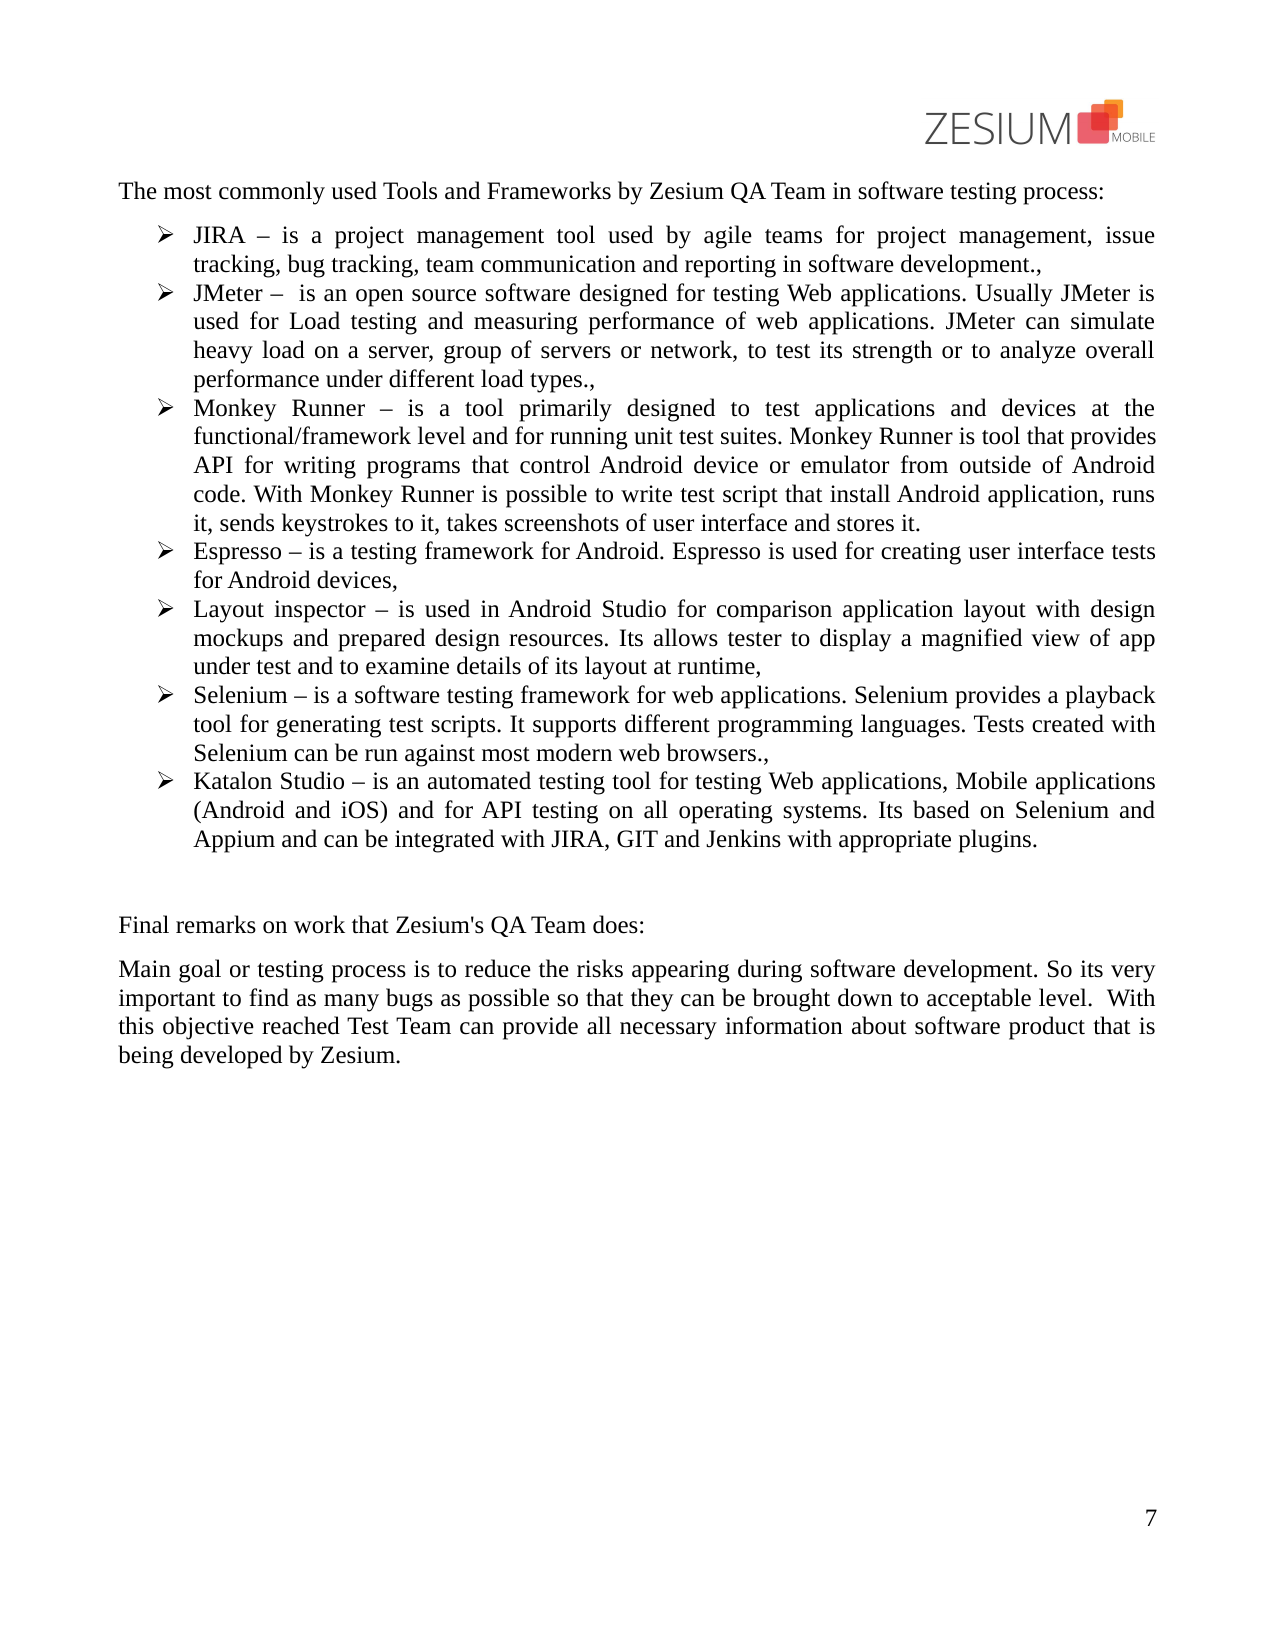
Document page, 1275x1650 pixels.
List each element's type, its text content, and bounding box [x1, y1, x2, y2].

list JMeter – is an open source software designed for testing Web applications. Usually JMeter is used for Load testing and measuring performance of web applications. JMeter can simulate heavy load on a server, group of servers or network, to test its strength or to analyze overall performance under different load types., [156, 278, 1157, 393]
list JIRA – is a project management tool used by agile teams for project management, issue tracking, bug tracking, team communication and reporting in software development., [156, 220, 1157, 278]
text Final remarks on work that Zesium's QA Team does: [118, 910, 1157, 939]
list Monkey Runner – is a tool primarily designed to test applications and devices at the functional/framework level and for running unit test suites. Monkey Runner is tool that provides API for writing programs that control Android device or emulator from outside of Android code. With Monkey Runner is possible to write test script that install Android application, runs it, sends keystrokes to it, takes screenshots of user interface and stores it. [156, 393, 1157, 536]
picture [920, 98, 1160, 146]
text The most commonly used Tools and Frameworks by Zesium QA Team in software testing process: [118, 176, 1157, 205]
list Espresso – is a testing framework for Android. Espresso is used for creating user interface tests for Android devices, [156, 536, 1157, 594]
list Layout inspector – is used in Android Studio for comparison application layout with design mockups and prepared design resources. Its allows tester to display a magnified view of app under test and to examine details of its layout at runtime, [156, 594, 1157, 680]
text Main goal or testing process is to reduce the risks appearing during software development. So its very important to find as many bugs as possible so that they can be brought down to acceptable level. With this objective reached Test Team can provide all necessary information about software product that is being developed by Zesium. [118, 954, 1157, 1069]
list Katalon Studio – is an automated testing tool for testing Web applications, Mobile applications (Android and iOS) and for API testing on all operating systems. Its based on Selenium and Appium and can be integrated with JIRA, GIT and Jenkins with appropriate plugins. [156, 766, 1157, 853]
list Selenium – is a software testing framework for web applications. Selenium provides a playback tool for generating test scripts. It supports different programming languages. Tests created with Selenium can be run against most modern web browsers., [156, 680, 1157, 766]
